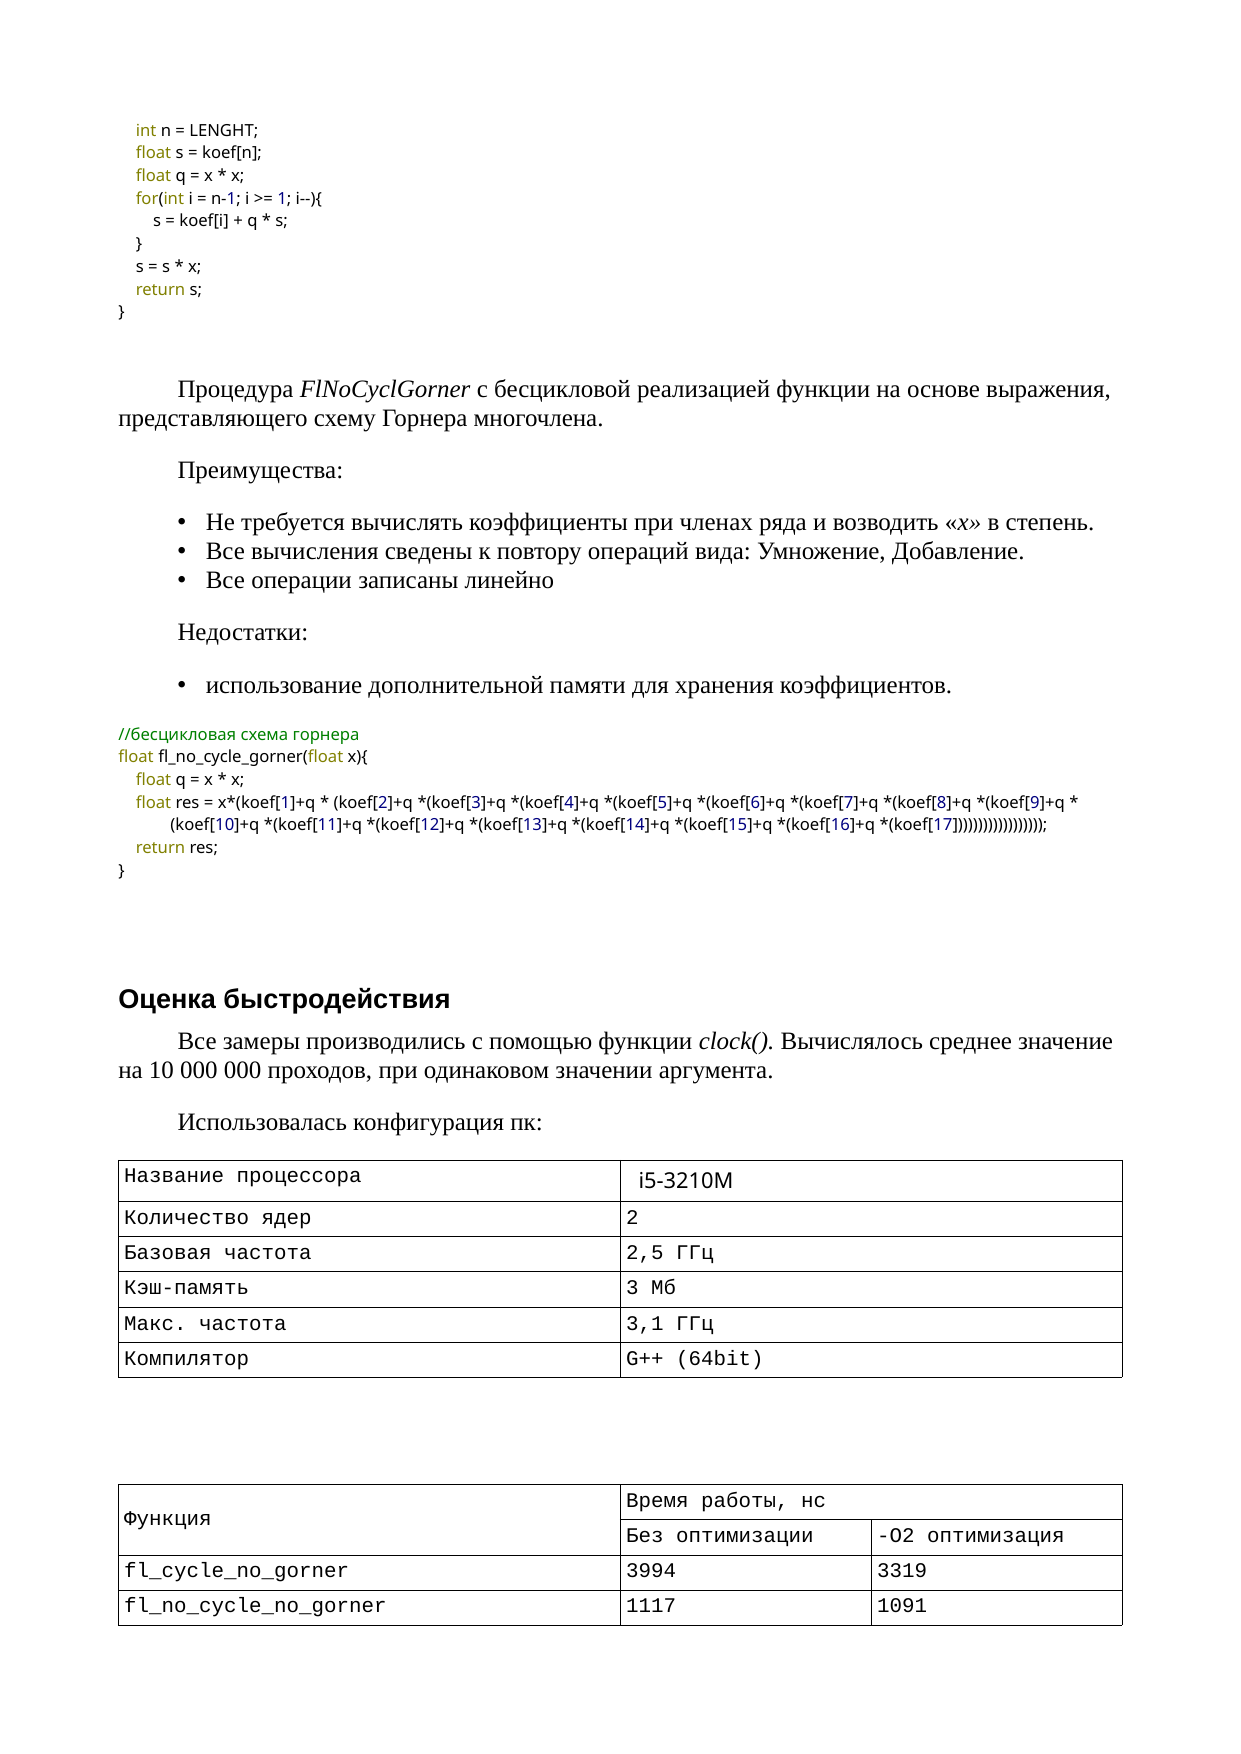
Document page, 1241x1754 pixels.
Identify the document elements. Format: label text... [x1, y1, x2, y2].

text //бесцикловая схема горнера [118, 722, 1122, 745]
text Все замеры производились с помощью функции clock(). Вычислялось среднее значение на 10 000 000 проходов, при одинаковом значении аргумента. [118, 1026, 1122, 1084]
table_cell 1091 [872, 1591, 1122, 1625]
table_header i5-3210M [621, 1161, 1122, 1201]
list Не требуется вычислять коэффициенты при членах ряда и возводить «х» в степень. [177, 507, 1122, 536]
table_cell Макс. частота [119, 1308, 620, 1342]
table_cell 3,1 ГГц [621, 1308, 1122, 1342]
table_cell -O2 оптимизация [872, 1520, 1122, 1554]
text Процедура FlNoCyclGorner с бесцикловой реализацией функции на основе выражения, представляющего схему Горнера многочлена. [118, 374, 1122, 431]
table_cell Без оптимизации [621, 1520, 871, 1554]
text float fl_no_cycle_gorner(float x){ [118, 745, 1122, 768]
table_cell fl_cycle_no_gorner [119, 1556, 620, 1590]
table_cell Компилятор [119, 1343, 620, 1377]
text for(int i = n-1; i >= 1; i--){ [118, 186, 1122, 209]
list Все вычисления сведены к повтору операций вида: Умножение, Добавление. [177, 536, 1122, 565]
table_cell 2,5 ГГц [621, 1237, 1122, 1271]
table_cell Базовая частота [119, 1237, 620, 1271]
table_header Время работы, нс [621, 1485, 1122, 1519]
text s = s * x; [118, 254, 1122, 277]
text Оценка быстродействия [118, 983, 1122, 1014]
text Преимущества: [118, 455, 1122, 484]
text float res = x*(koef[1]+q * (koef[2]+q *(koef[3]+q *(koef[4]+q *(koef[5]+q *(koef[6]+q *(koef[7]+q *(koef[8]+q *(koef[9]+q * [118, 790, 1122, 813]
table_header Название процессора [119, 1161, 620, 1201]
text } [118, 232, 1122, 254]
text Недостатки: [118, 617, 1122, 646]
table_cell 3319 [872, 1556, 1122, 1590]
table_cell 3994 [621, 1556, 871, 1590]
list использование дополнительной памяти для хранения коэффициентов. [177, 670, 1122, 698]
table_cell Кэш-память [119, 1272, 620, 1307]
text (koef[10]+q *(koef[11]+q *(koef[12]+q *(koef[13]+q *(koef[14]+q *(koef[15]+q *(koef[16]+q *(koef[17]))))))))))))))))); [118, 813, 1122, 836]
text float q = x * x; [118, 768, 1122, 790]
text return res; [118, 836, 1122, 858]
text float q = x * x; [118, 163, 1122, 186]
list Все операции записаны линейно [177, 565, 1122, 594]
text s = koef[i] + q * s; [118, 209, 1122, 232]
text Использовалась конфигурация пк: [118, 1107, 1122, 1136]
text } [118, 858, 1122, 881]
table_header Функция [119, 1485, 620, 1554]
text float s = koef[n]; [118, 141, 1122, 163]
table_cell 3 Мб [621, 1272, 1122, 1307]
table_cell fl_no_cycle_no_gorner [119, 1591, 620, 1625]
table_cell Количество ядер [119, 1202, 620, 1236]
table_cell 1117 [621, 1591, 871, 1625]
text return s; [118, 277, 1122, 300]
text } [118, 300, 1122, 322]
table_cell 2 [621, 1202, 1122, 1236]
text int n = LENGHT; [118, 118, 1122, 141]
table_cell G++ (64bit) [621, 1343, 1122, 1377]
